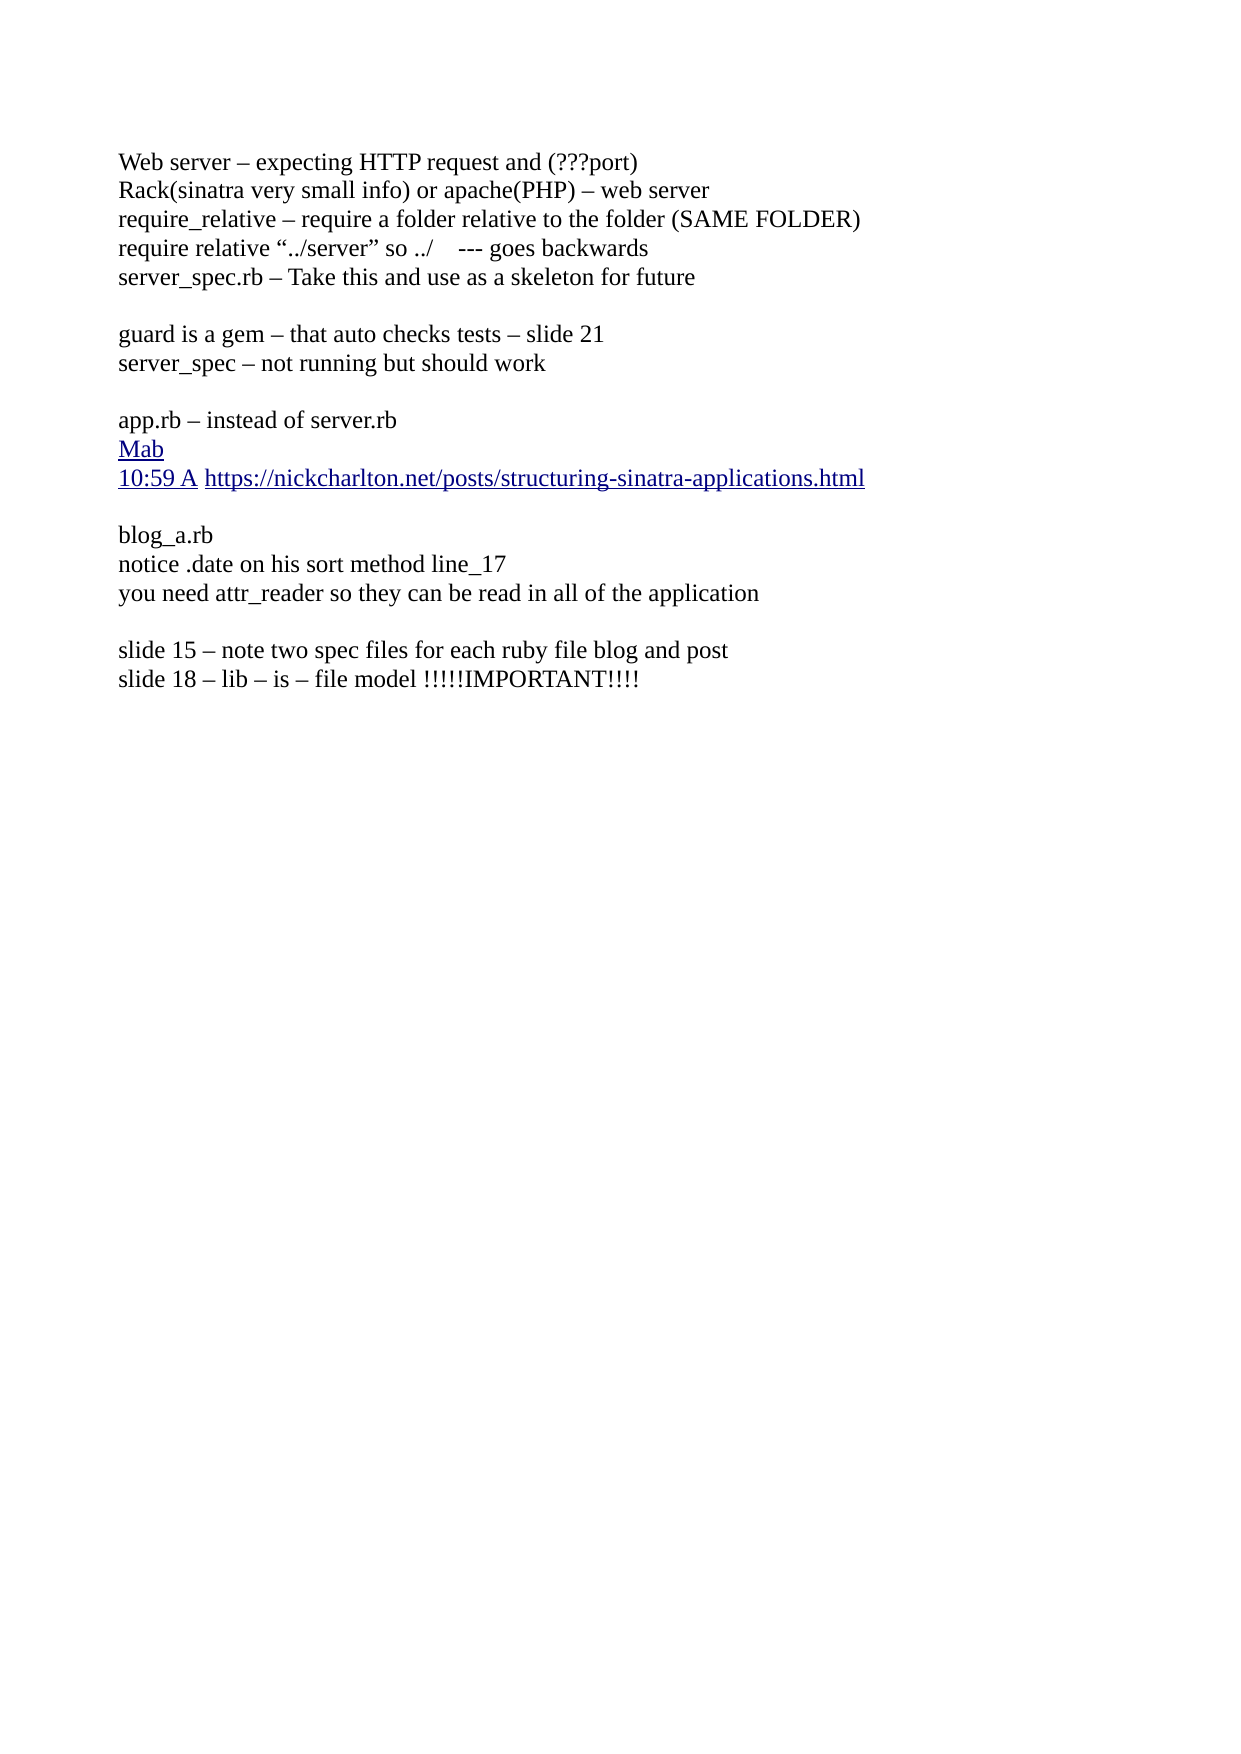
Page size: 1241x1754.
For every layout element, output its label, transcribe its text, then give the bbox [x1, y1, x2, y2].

text blog_a.rb [118, 521, 1122, 549]
text require_relative – require a folder relative to the folder (SAME FOLDER) [118, 204, 1122, 233]
text server_spec.rb – Take this and use as a skeleton for future [118, 262, 1122, 291]
text server_spec – not running but should work [118, 348, 1122, 377]
text guard is a gem – that auto checks tests – slide 21 [118, 319, 1122, 348]
text require relative “../server” so ../ --- goes backwards [118, 233, 1122, 262]
text Web server – expecting HTTP request and (???port) [118, 147, 1122, 176]
text Rack(sinatra very small info) or apache(PHP) – web server [118, 176, 1122, 204]
text slide 15 – note two spec files for each ruby file blog and post [118, 636, 1122, 664]
text Mab [118, 434, 1122, 463]
text notice .date on his sort method line_17 [118, 549, 1122, 578]
text 10:59 A https://nickcharlton.net/posts/structuring-sinatra-applications.html [118, 463, 1122, 492]
text slide 18 – lib – is – file model !!!!!IMPORTANT!!!! [118, 664, 1122, 693]
text you need attr_reader so they can be read in all of the application [118, 578, 1122, 607]
text app.rb – instead of server.rb [118, 406, 1122, 434]
